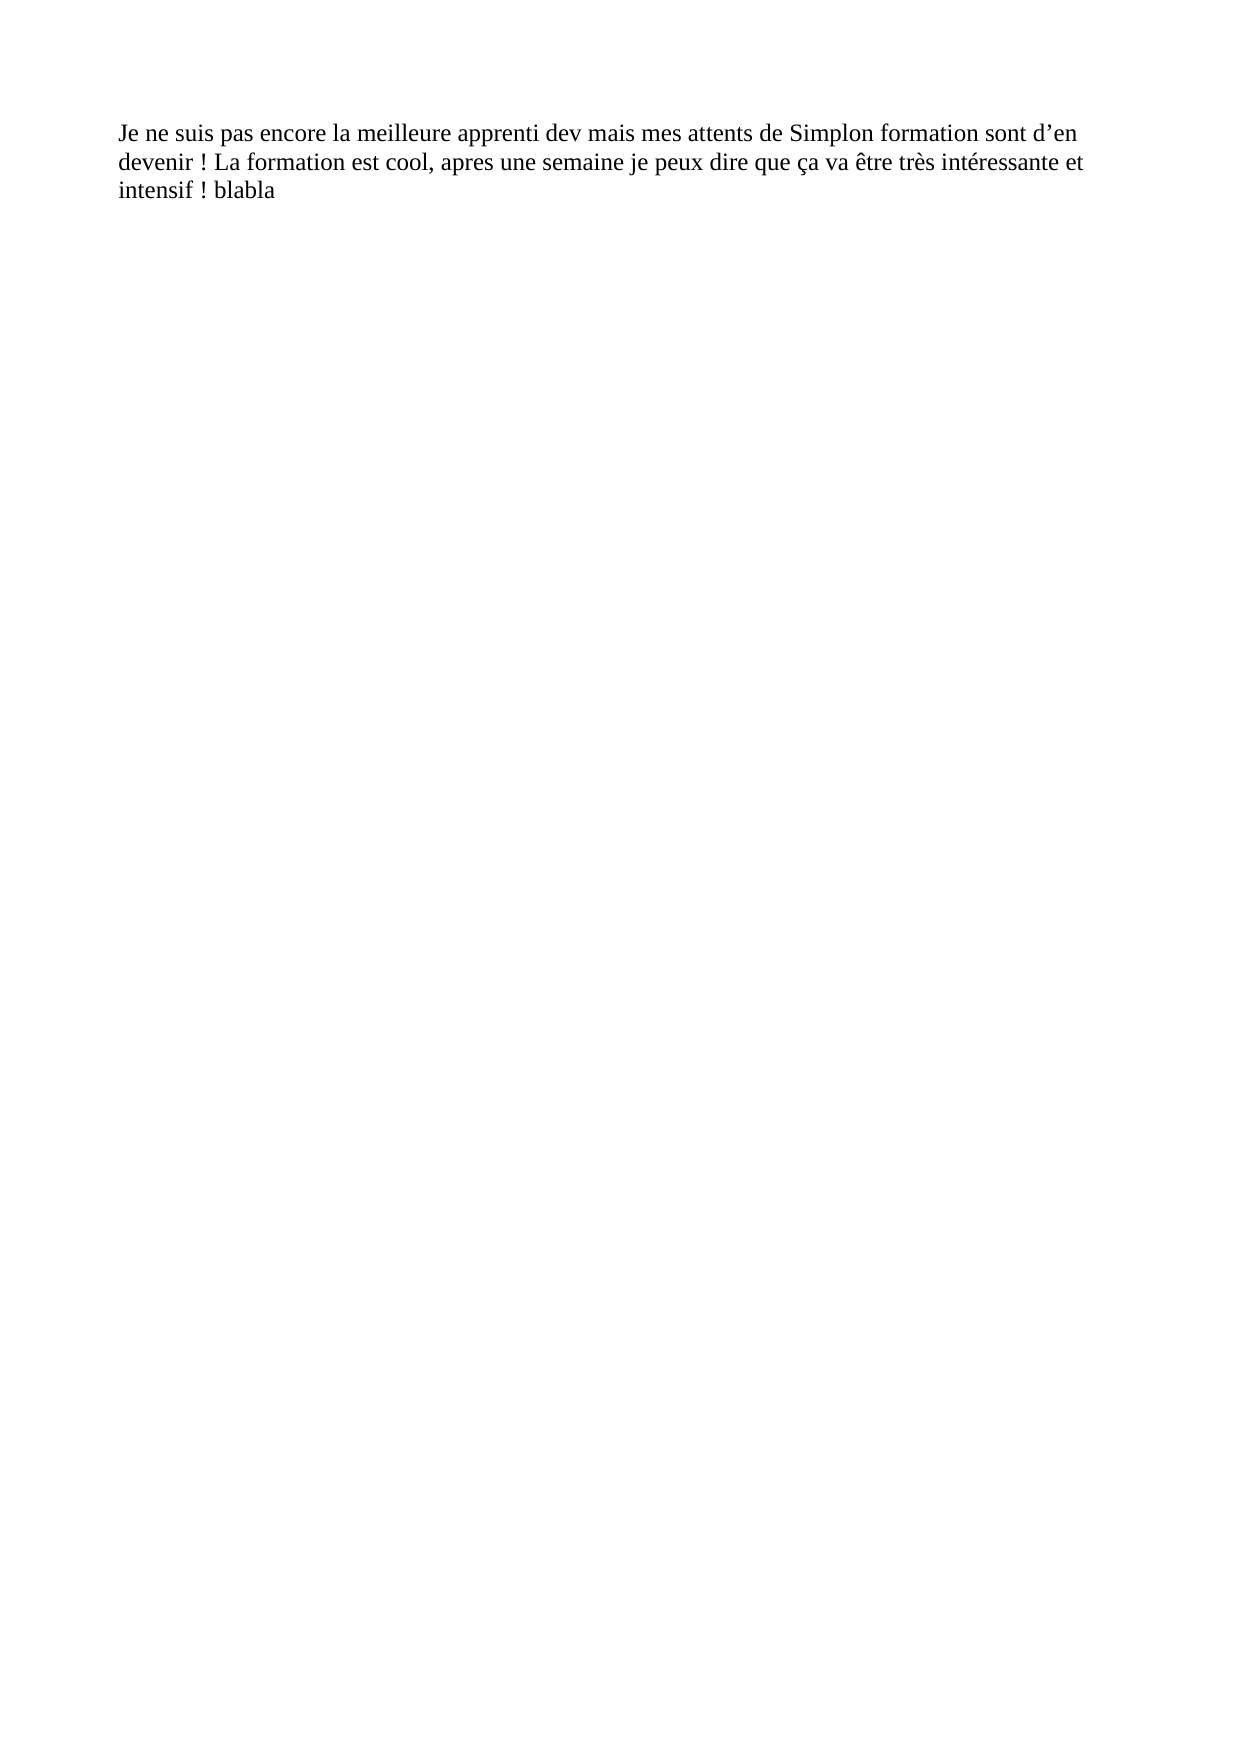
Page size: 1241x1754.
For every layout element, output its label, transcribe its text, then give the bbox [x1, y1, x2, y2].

text Je ne suis pas encore la meilleure apprenti dev mais mes attents de Simplon formation sont d’en devenir ! La formation est cool, apres une semaine je peux dire que ça va être très intéressante et intensif ! blabla [118, 118, 1122, 204]
